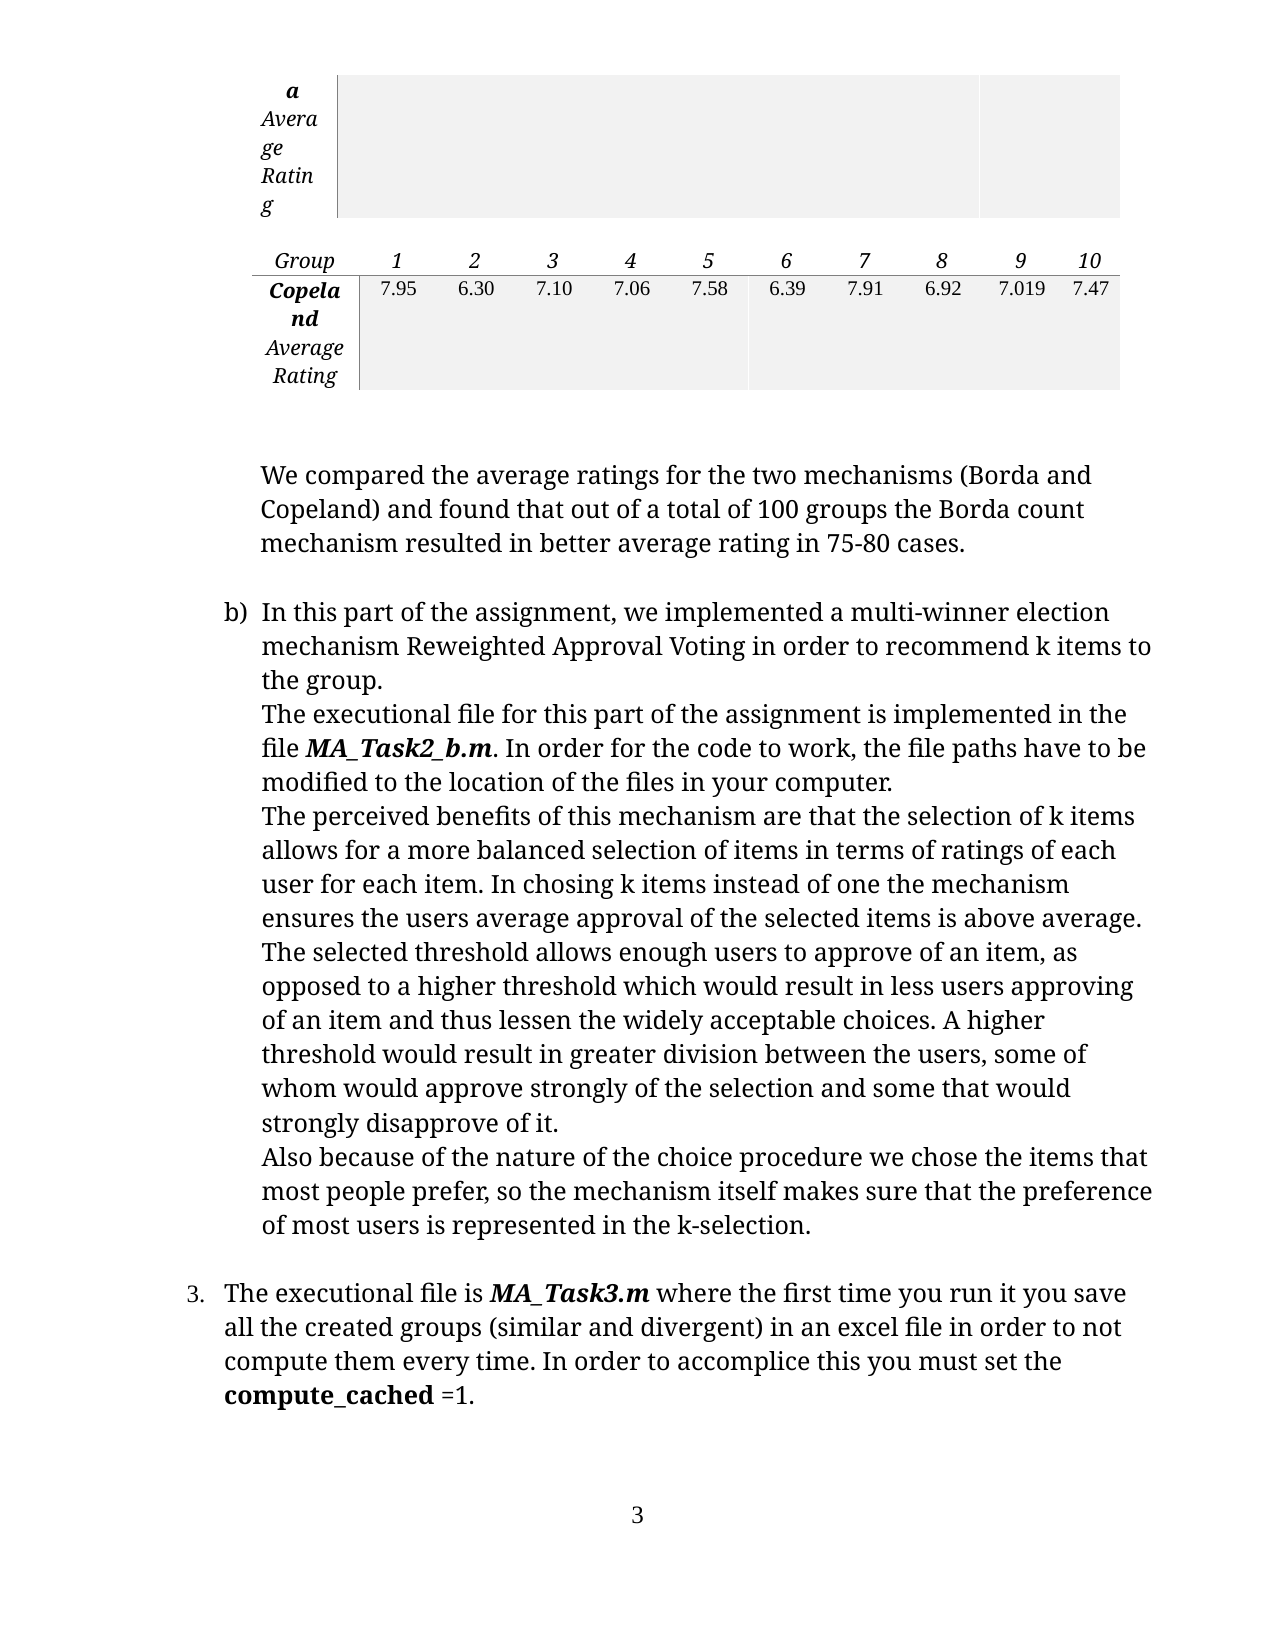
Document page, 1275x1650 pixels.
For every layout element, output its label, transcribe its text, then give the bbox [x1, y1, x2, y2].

table_cell a Average Rating [250, 75, 337, 218]
table_cell [338, 75, 418, 218]
table_header 10 [1061, 247, 1120, 275]
table_header 8 [904, 247, 982, 275]
table_cell [980, 75, 1060, 218]
table_header 6 [749, 247, 826, 275]
table_header 5 [671, 247, 748, 275]
table_cell 7.10 [515, 276, 593, 390]
table_cell Copeland Average Rating [252, 276, 359, 390]
table_header 1 [360, 247, 437, 275]
table_cell 7.58 [671, 276, 748, 390]
text Also because of the nature of the choice procedure we chose the items that most people prefer, so the mechanism itself makes sure that the preference of most users is represented in the k-selection. [261, 1139, 1162, 1241]
table_cell 7.47 [1061, 276, 1120, 390]
table_header 9 [982, 247, 1061, 275]
list In this part of the assignment, we implemented a multi-winner election mechanism Reweighted Approval Voting in order to recommend k items to the group. [224, 594, 1162, 696]
table_header 4 [593, 247, 671, 275]
table_cell 7.019 [982, 276, 1061, 390]
text We compared the average ratings for the two mechanisms (Borda and Copeland) and found that out of a total of 100 groups the Borda count mechanism resulted in better average rating in 75-80 cases. [260, 458, 1162, 560]
table_cell [578, 75, 658, 218]
table_cell [418, 75, 498, 218]
table_cell 6.30 [437, 276, 515, 390]
text The perceived benefits of this mechanism are that the selection of k items allows for a more balanced selection of items in terms of ratings of each user for each item. In chosing k items instead of one the mechanism ensures the users average approval of the selected items is above average. The selected threshold allows enough users to approve of an item, as opposed to a higher threshold which would result in less users approving of an item and thus lessen the widely acceptable choices. A higher threshold would result in greater division between the users, some of whom would approve strongly of the selection and some that would strongly disapprove of it. [261, 799, 1162, 1139]
table_cell 6.39 [749, 276, 826, 390]
table_cell 7.06 [593, 276, 671, 390]
table_cell [899, 75, 979, 218]
table_header Group [252, 247, 359, 275]
table_cell [819, 75, 899, 218]
table_cell 7.95 [360, 276, 437, 390]
table_cell 7.91 [826, 276, 904, 390]
table_cell [498, 75, 578, 218]
table_header 2 [437, 247, 515, 275]
table_cell [738, 75, 819, 218]
list The executional file is MA_Task3.m where the first time you run it you save all the created groups (similar and divergent) in an excel file in order to not compute them every time. In order to accomplice this you must set the compute_cached =1. [186, 1276, 1162, 1412]
table_header 3 [515, 247, 593, 275]
text The executional file for this part of the assignment is implemented in the file MA_Task2_b.m. In order for the code to work, the file paths have to be modified to the location of the files in your computer. [261, 696, 1162, 799]
table_header 7 [826, 247, 904, 275]
table_cell 6.92 [904, 276, 982, 390]
table_cell [1060, 75, 1120, 218]
table_cell [658, 75, 738, 218]
